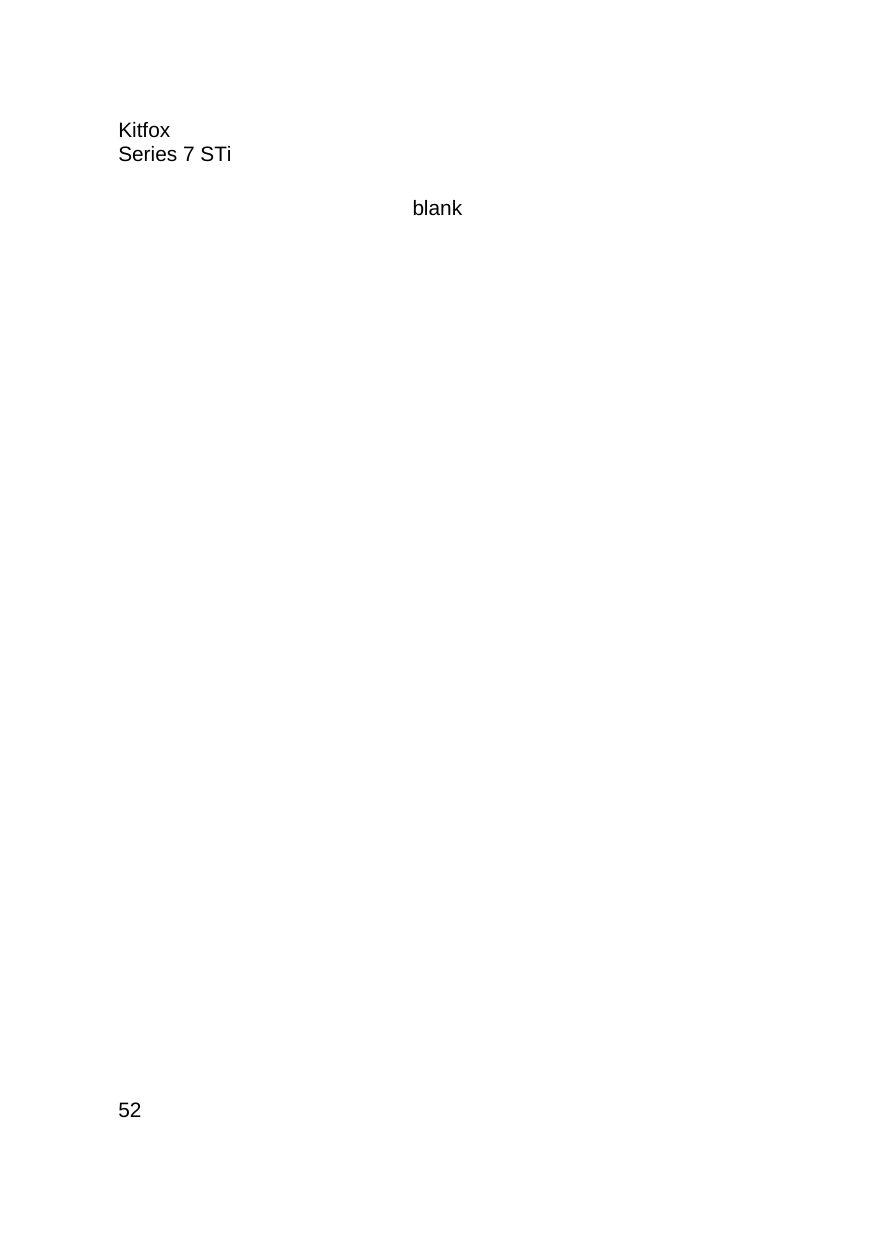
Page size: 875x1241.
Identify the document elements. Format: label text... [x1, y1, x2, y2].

text blank [118, 196, 756, 220]
